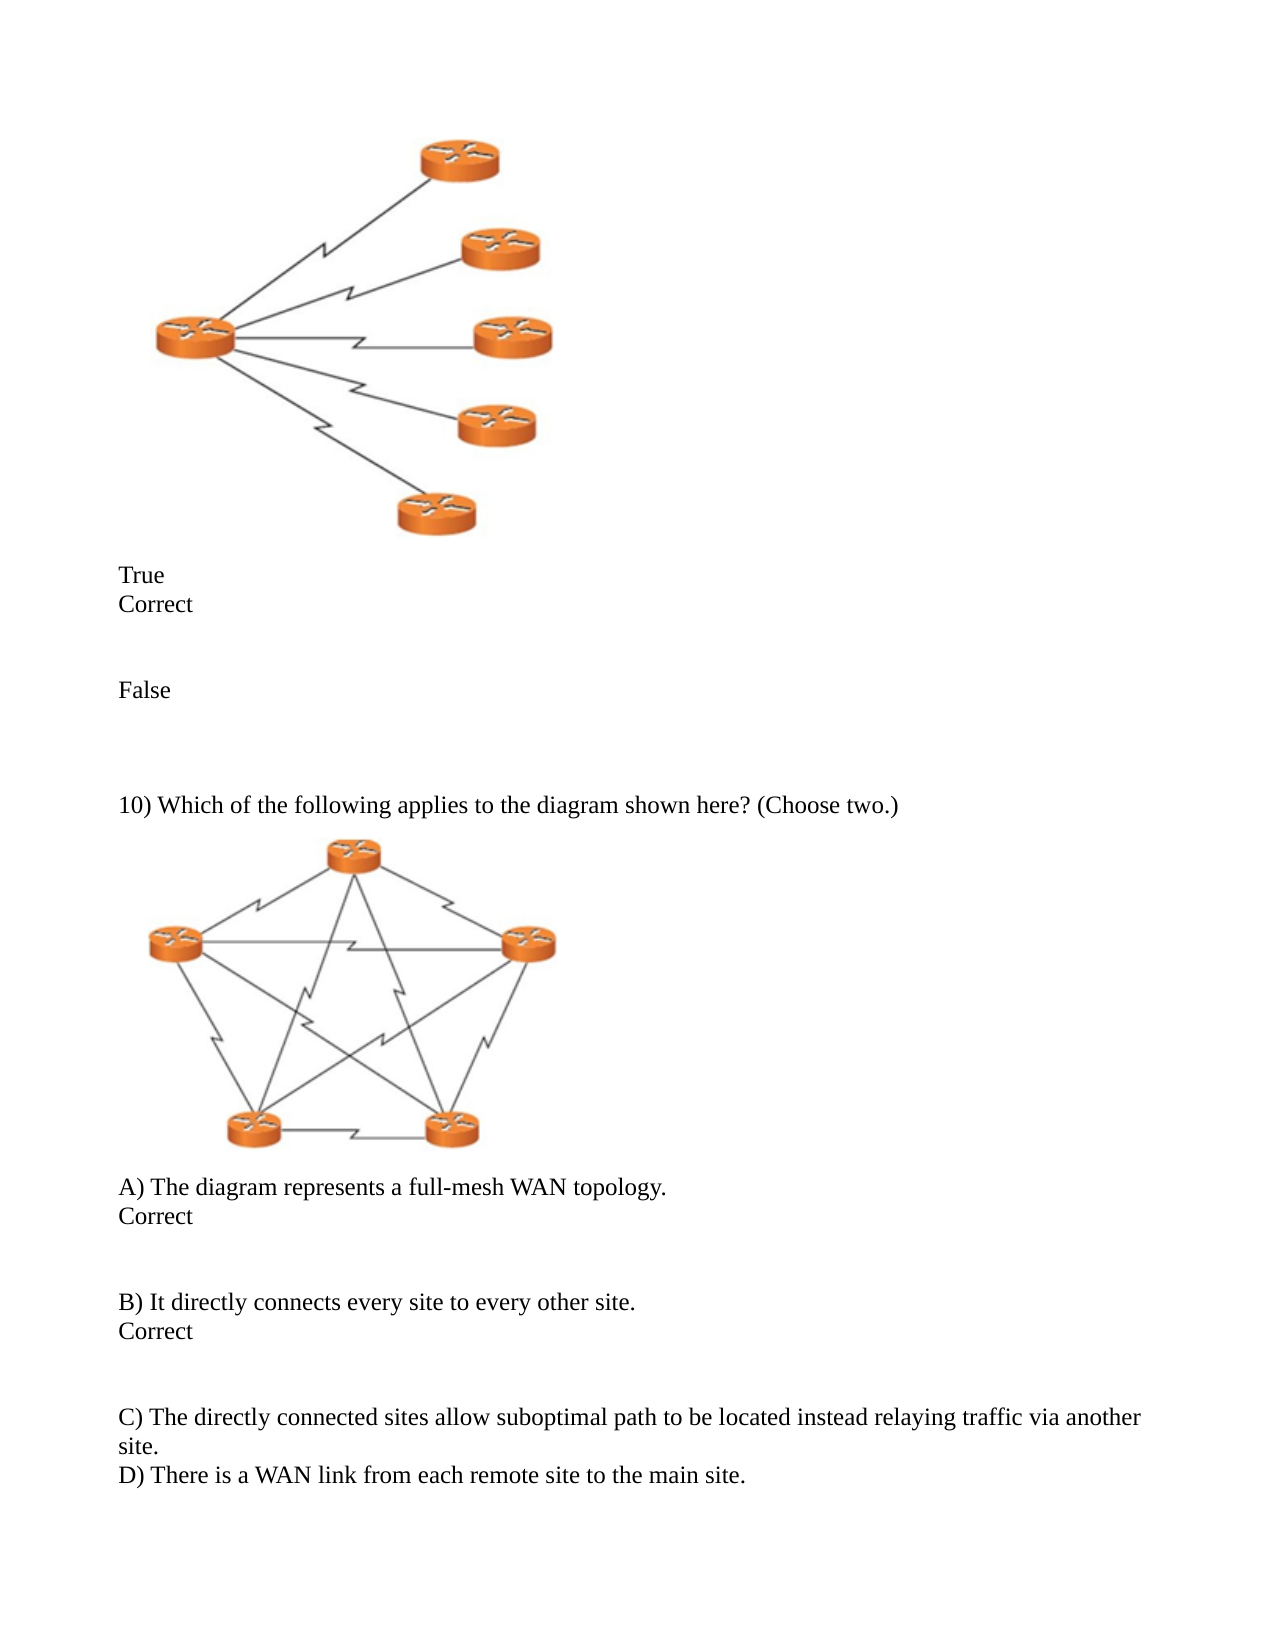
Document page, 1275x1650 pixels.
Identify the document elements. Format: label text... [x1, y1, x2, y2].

text Correct [118, 589, 1157, 618]
picture [118, 118, 608, 561]
text 10) Which of the following applies to the diagram shown here? (Choose two.) [118, 790, 1157, 819]
text Correct [118, 1316, 1157, 1345]
text B) It directly connects every site to every other site. [118, 1287, 1157, 1316]
picture [118, 819, 590, 1173]
text False [118, 675, 1157, 704]
text D) There is a WAN link from each remote site to the main site. [118, 1460, 1157, 1488]
text True [118, 560, 1157, 589]
text Correct [118, 1201, 1157, 1230]
text A) The diagram represents a full-mesh WAN topology. [118, 1172, 1157, 1201]
text C) The directly connected sites allow suboptimal path to be located instead relaying traffic via another site. [118, 1402, 1157, 1460]
